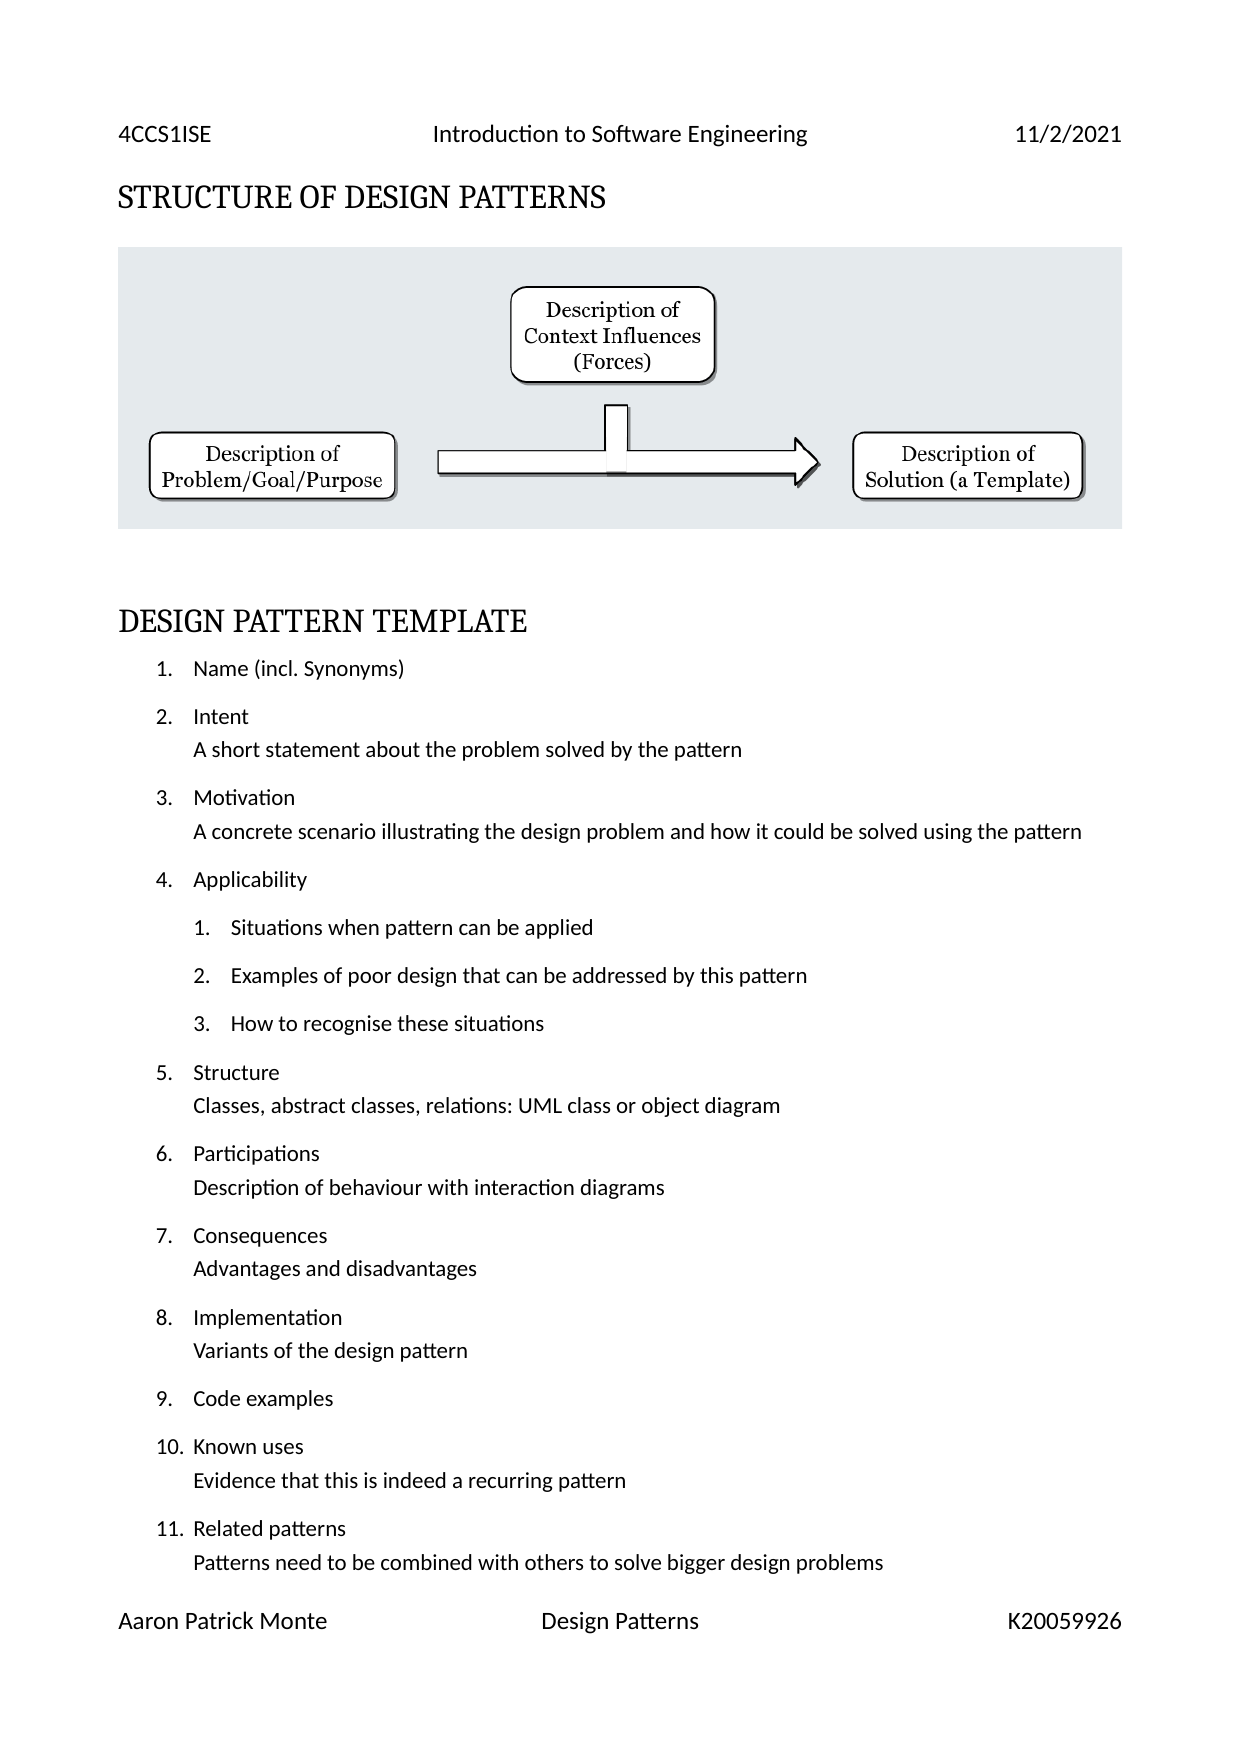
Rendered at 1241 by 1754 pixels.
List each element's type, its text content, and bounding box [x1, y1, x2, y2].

list Examples of poor design that can be addressed by this pattern [193, 961, 1122, 989]
list Intent A short statement about the problem solved by the pattern [156, 702, 1122, 763]
subtitle Design pattern template [118, 603, 1122, 641]
list Motivation A concrete scenario illustrating the design problem and how it could be solved using the pattern [156, 783, 1122, 845]
list Structure Classes, abstract classes, relations: UML class or object diagram [156, 1058, 1122, 1119]
picture [118, 247, 1123, 529]
subtitle Structure of design patterns [118, 178, 1122, 217]
list Situations when pattern can be applied [193, 913, 1122, 941]
list Name (incl. Synonyms) [156, 654, 1122, 682]
list How to recognise these situations [193, 1009, 1122, 1037]
list Consequences Advantages and disadvantages [156, 1221, 1122, 1282]
list Known uses Evidence that this is indeed a recurring pattern [156, 1432, 1122, 1494]
list Applicability [156, 865, 1122, 893]
list Implementation Variants of the design pattern [156, 1303, 1122, 1364]
list Participations Description of behaviour with interaction diagrams [156, 1139, 1122, 1201]
list Related patterns Patterns need to be combined with others to solve bigger design problems [156, 1514, 1122, 1576]
list Code examples [156, 1384, 1122, 1412]
